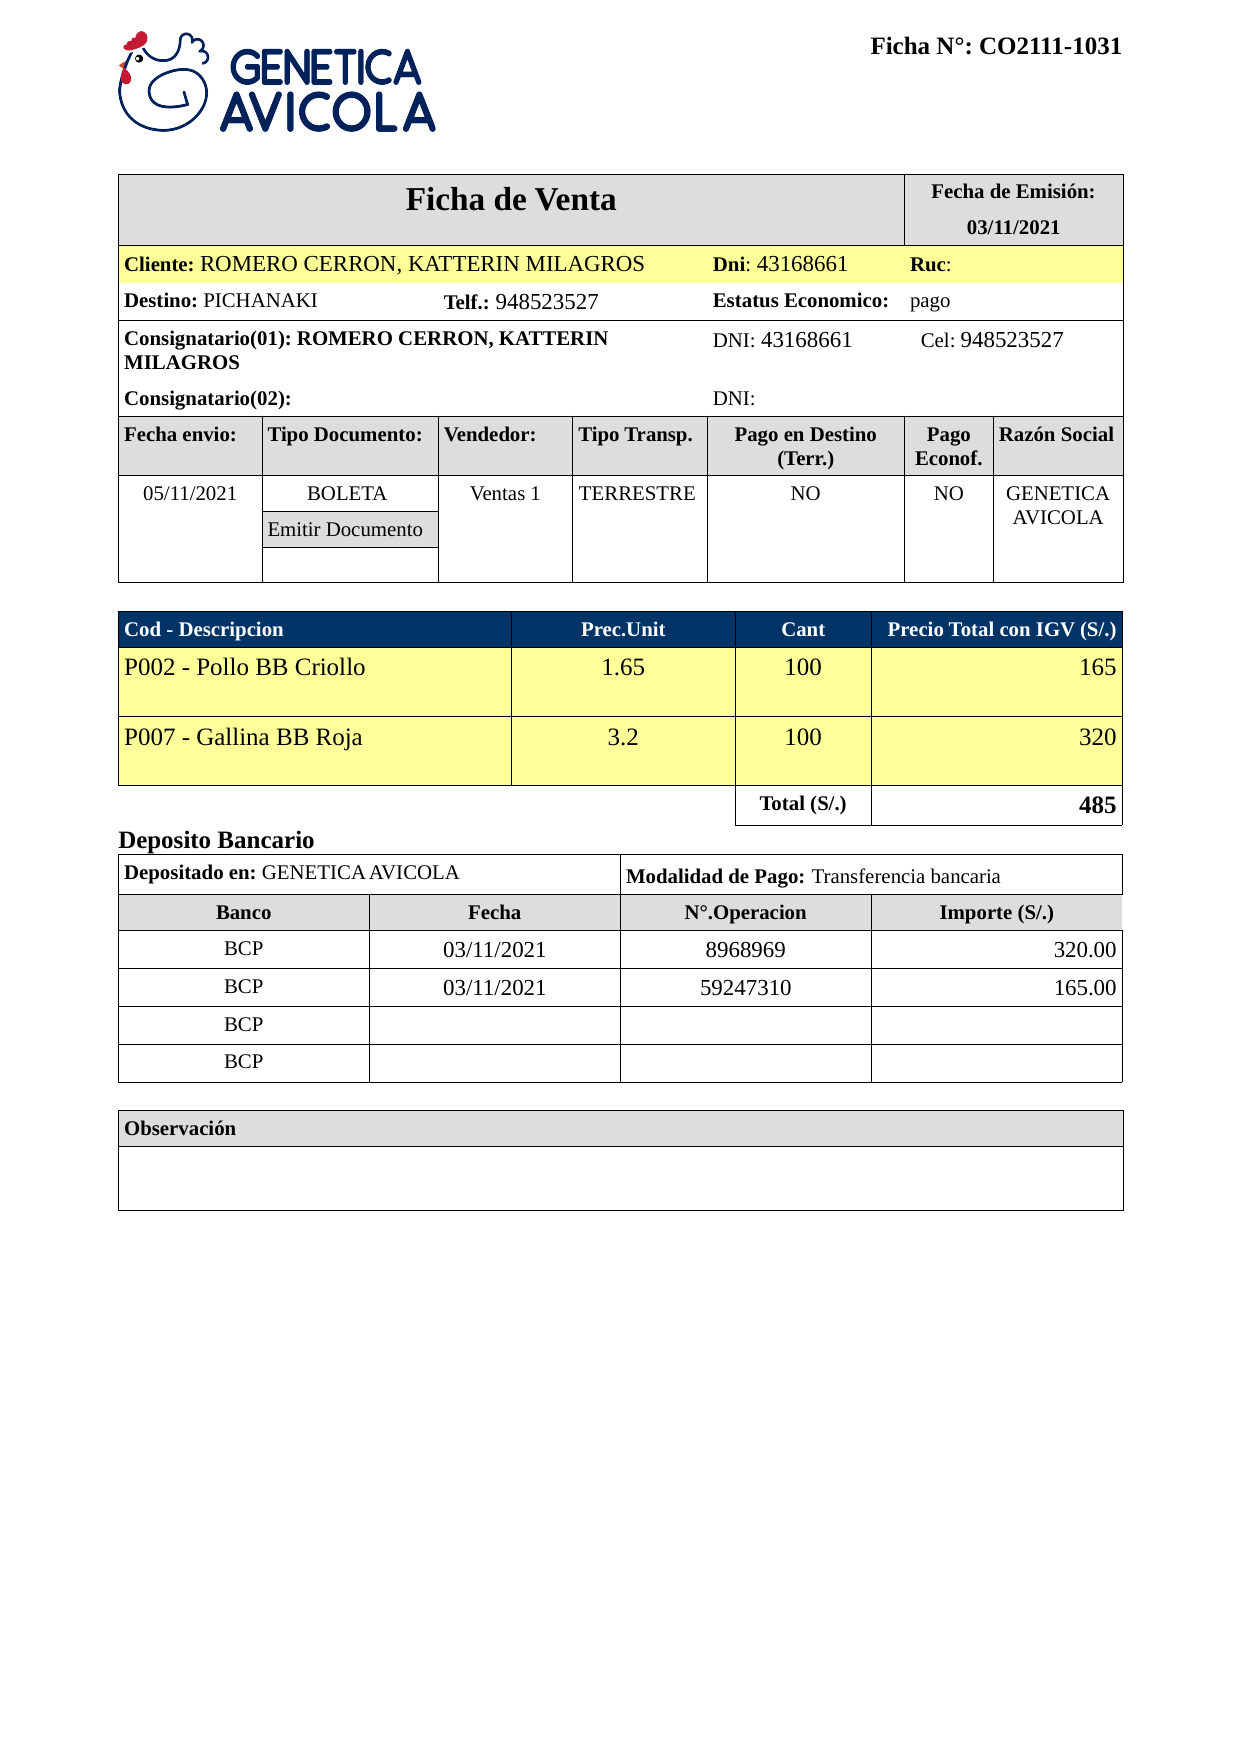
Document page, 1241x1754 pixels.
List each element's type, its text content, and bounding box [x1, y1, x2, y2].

table_cell BCP [119, 969, 369, 1006]
table_cell Dni: 43168661 [707, 246, 904, 283]
table_cell 100 [736, 648, 871, 716]
table_cell Vendedor: [439, 417, 572, 475]
table_cell Ruc: [904, 246, 1123, 283]
table_cell [370, 1045, 620, 1082]
table_cell 8968969 [621, 931, 871, 968]
table_header Modalidad de Pago: Transferencia bancaria [621, 855, 1122, 894]
table_cell 320 [872, 717, 1122, 785]
table_cell pago [904, 283, 1123, 320]
table_cell 485 [872, 786, 1122, 825]
table_cell Cliente: ROMERO CERRON, KATTERIN MILAGROS [119, 246, 707, 283]
table_cell 1.65 [512, 648, 735, 716]
table_cell [118, 786, 511, 825]
table_cell Emitir Documento [263, 512, 438, 547]
table_cell Fecha [370, 895, 620, 930]
table_cell 59247310 [621, 969, 871, 1006]
table_cell 03/11/2021 [370, 969, 620, 1006]
table_header Ficha de Venta [119, 175, 904, 245]
table_cell 03/11/2021 [370, 931, 620, 968]
table_cell 03/11/2021 [905, 209, 1123, 245]
table_cell Total (S/.) [736, 786, 871, 825]
table_cell DNI: [707, 380, 1123, 416]
table_header Precio Total con IGV (S/.) [872, 612, 1122, 647]
table_header Cod - Descripcion [119, 612, 511, 647]
table_cell Estatus Economico: [707, 283, 904, 320]
table_cell Consignatario(01): ROMERO CERRON, KATTERIN MILAGROS [119, 321, 707, 380]
table_cell Pago Econof. [905, 417, 993, 475]
table_cell NO [905, 476, 993, 582]
table_cell P007 - Gallina BB Roja [119, 717, 511, 785]
table_cell Importe (S/.) [872, 895, 1122, 930]
table_cell Pago en Destino (Terr.) [708, 417, 904, 475]
table_cell 3.2 [512, 717, 735, 785]
table_cell N°.Operacion [621, 895, 871, 930]
table_cell 100 [736, 717, 871, 785]
table_cell Tipo Documento: [263, 417, 438, 475]
table_cell DNI: 43168661 [707, 321, 915, 380]
table_header Prec.Unit [512, 612, 735, 647]
table_header Depositado en: GENETICA AVICOLA [119, 855, 620, 894]
table_cell BOLETA [263, 476, 438, 511]
table_cell Ventas 1 [439, 476, 572, 582]
table_cell Fecha envio: [119, 417, 262, 475]
table_cell [621, 1045, 871, 1082]
table_cell Destino: PICHANAKI [119, 283, 438, 320]
table_header Cant [736, 612, 871, 647]
table_header Observación [119, 1111, 1123, 1146]
picture [118, 31, 436, 132]
table_cell [872, 1045, 1122, 1082]
table_cell GENETICA AVICOLA [994, 476, 1123, 582]
table_cell [119, 1147, 1123, 1210]
table_cell [370, 1007, 620, 1044]
table_cell 165 [872, 648, 1122, 716]
table_cell NO [708, 476, 904, 582]
table_cell Razón Social [994, 417, 1123, 475]
table_cell Tipo Transp. [573, 417, 707, 475]
table_cell Cel: 948523527 [915, 321, 1123, 380]
table_header Fecha de Emisión: [905, 175, 1123, 209]
table_cell TERRESTRE [573, 476, 707, 582]
table_cell BCP [119, 1045, 369, 1082]
table_cell BCP [119, 1007, 369, 1044]
table_cell P002 - Pollo BB Criollo [119, 648, 511, 716]
table_cell 165.00 [872, 969, 1122, 1006]
table_cell Banco [119, 895, 369, 930]
table_cell [621, 1007, 871, 1044]
table_cell [872, 1007, 1122, 1044]
table_cell 05/11/2021 [119, 476, 262, 582]
table_cell BCP [119, 931, 369, 968]
table_cell Telf.: 948523527 [438, 283, 707, 320]
table_cell Consignatario(02): [119, 380, 707, 416]
table_cell [511, 786, 735, 825]
table_cell 320.00 [872, 931, 1122, 968]
text Deposito Bancario [118, 825, 1122, 854]
table_cell [263, 548, 438, 582]
